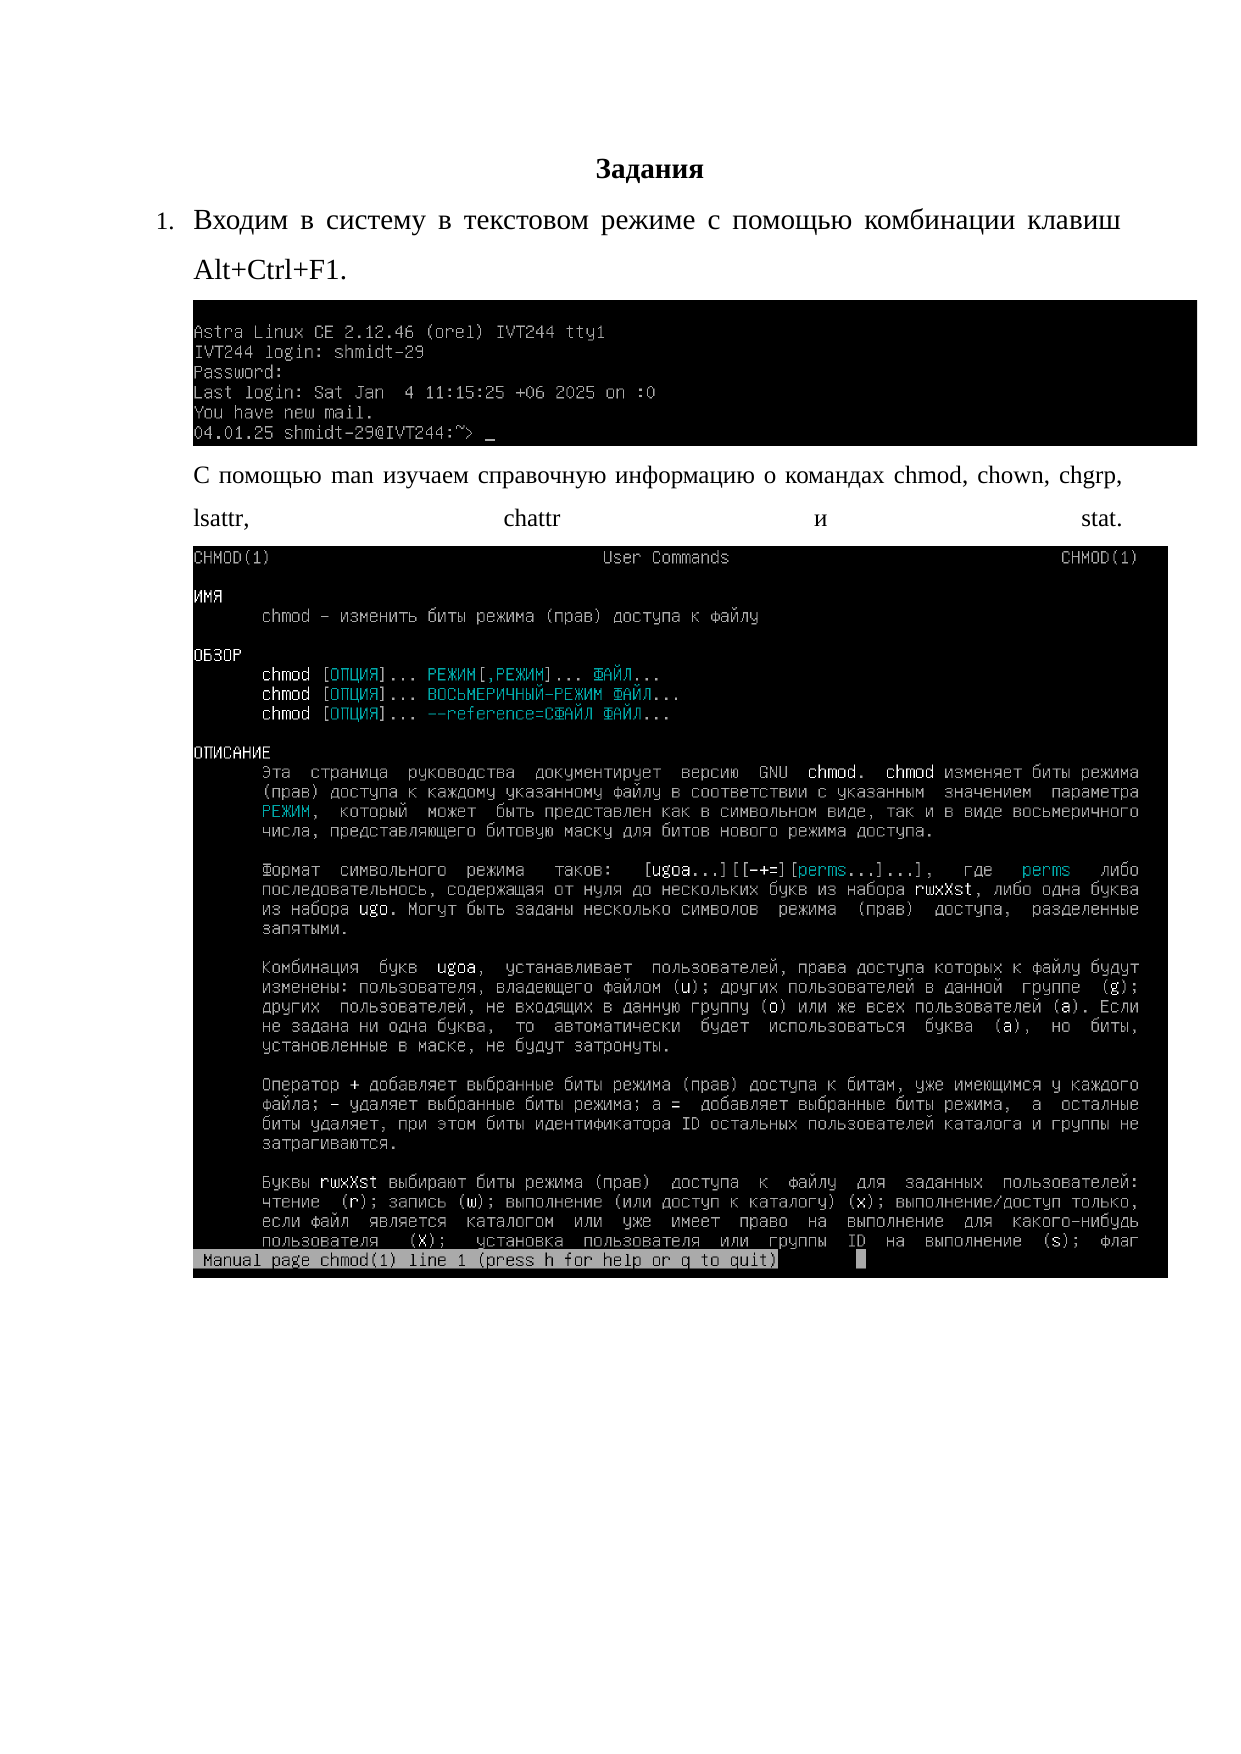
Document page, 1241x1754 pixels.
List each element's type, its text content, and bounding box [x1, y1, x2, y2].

list Входим в систему в текстовом режиме с помощью комбинации клавиш Alt+Ctrl+F1. С помощью man изучаем справочную информацию о командах chmod, chown, chgrp, lsattr, chattr и stat. [156, 202, 1122, 1321]
text Задания [118, 152, 1122, 185]
